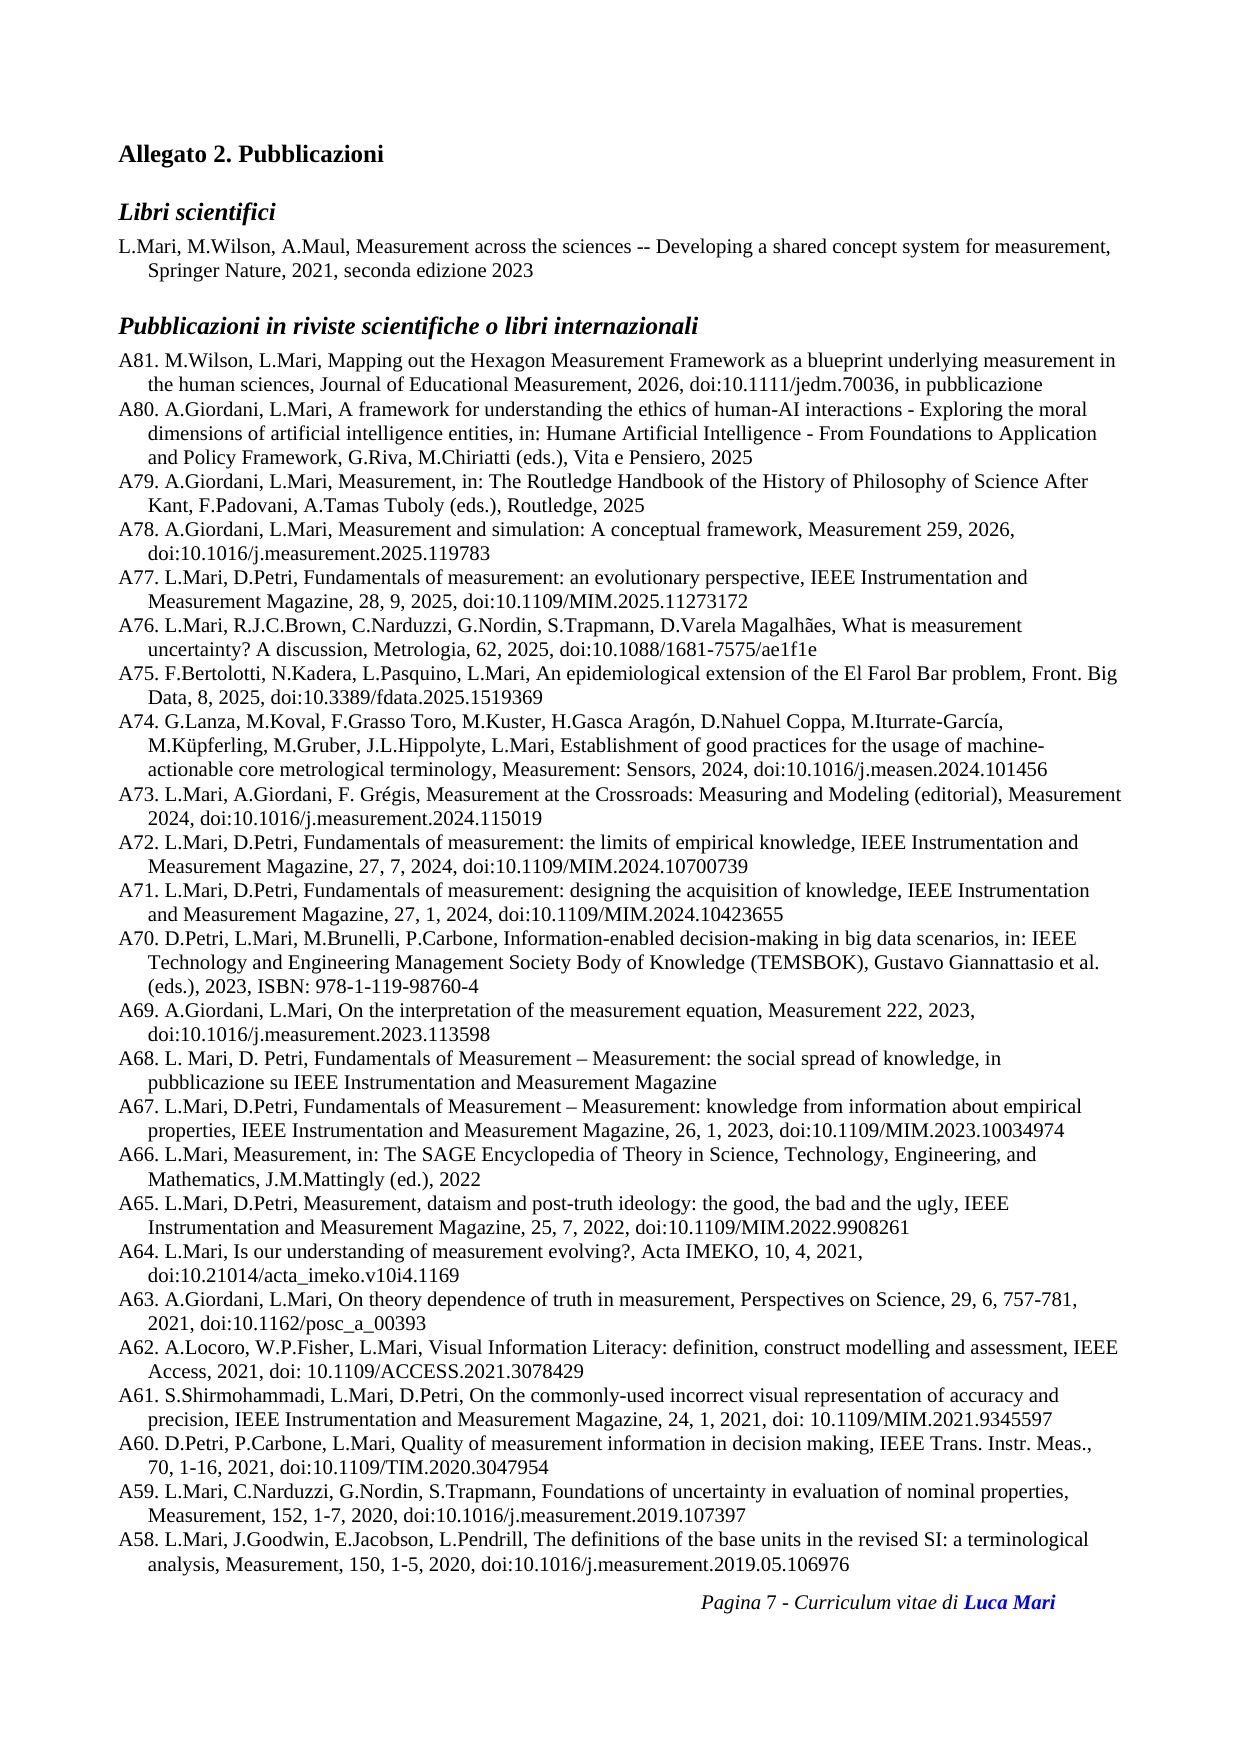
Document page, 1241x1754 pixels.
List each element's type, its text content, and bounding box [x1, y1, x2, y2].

text A59. L.Mari, C.Narduzzi, G.Nordin, S.Trapmann, Foundations of uncertainty in evaluation of nominal properties, Measurement, 152, 1-7, 2020, doi:10.1016/j.measurement.2019.107397 [118, 1479, 1122, 1527]
text A68. L. Mari, D. Petri, Fundamentals of Measurement – Measurement: the social spread of knowledge, in pubblicazione su IEEE Instrumentation and Measurement Magazine [118, 1046, 1122, 1094]
text A71. L.Mari, D.Petri, Fundamentals of measurement: designing the acquisition of knowledge, IEEE Instrumentation and Measurement Magazine, 27, 1, 2024, doi:10.1109/MIM.2024.10423655 [118, 878, 1122, 926]
subtitle Libri scientifici [118, 197, 1122, 226]
text A73. L.Mari, A.Giordani, F. Grégis, Measurement at the Crossroads: Measuring and Modeling (editorial), Measurement 2024, doi:10.1016/j.measurement.2024.115019 [118, 781, 1122, 829]
text A63. A.Giordani, L.Mari, On theory dependence of truth in measurement, Perspectives on Science, 29, 6, 757-781, 2021, doi:10.1162/posc_a_00393 [118, 1287, 1122, 1335]
text A70. D.Petri, L.Mari, M.Brunelli, P.Carbone, Information-enabled decision-making in big data scenarios, in: IEEE Technology and Engineering Management Society Body of Knowledge (TEMSBOK), Gustavo Giannattasio et al. (eds.), 2023, ISBN: 978-1-119-98760-4 [118, 926, 1122, 998]
text A78. A.Giordani, L.Mari, Measurement and simulation: A conceptual framework, Measurement 259, 2026, doi:10.1016/j.measurement.2025.119783 [118, 517, 1122, 565]
text A61. S.Shirmohammadi, L.Mari, D.Petri, On the commonly-used incorrect visual representation of accuracy and precision, IEEE Instrumentation and Measurement Magazine, 24, 1, 2021, doi: 10.1109/MIM.2021.9345597 [118, 1383, 1122, 1431]
text A65. L.Mari, D.Petri, Measurement, dataism and post-truth ideology: the good, the bad and the ugly, IEEE Instrumentation and Measurement Magazine, 25, 7, 2022, doi:10.1109/MIM.2022.9908261 [118, 1191, 1122, 1239]
text L.Mari, M.Wilson, A.Maul, Measurement across the sciences -- Developing a shared concept system for measurement, Springer Nature, 2021, seconda edizione 2023 [118, 234, 1122, 282]
text A60. D.Petri, P.Carbone, L.Mari, Quality of measurement information in decision making, IEEE Trans. Instr. Meas., 70, 1-16, 2021, doi:10.1109/TIM.2020.3047954 [118, 1431, 1122, 1479]
subtitle Allegato 2. Pubblicazioni [118, 139, 1122, 168]
text A72. L.Mari, D.Petri, Fundamentals of measurement: the limits of empirical knowledge, IEEE Instrumentation and Measurement Magazine, 27, 7, 2024, doi:10.1109/MIM.2024.10700739 [118, 829, 1122, 878]
subtitle Pubblicazioni in riviste scientifiche o libri internazionali [118, 311, 1122, 340]
text A81. M.Wilson, L.Mari, Mapping out the Hexagon Measurement Framework as a blueprint underlying measurement in the human sciences, Journal of Educational Measurement, 2026, doi:10.1111/jedm.70036, in pubblicazione [118, 348, 1122, 396]
text A64. L.Mari, Is our understanding of measurement evolving?, Acta IMEKO, 10, 4, 2021, doi:10.21014/acta_imeko.v10i4.1169 [118, 1239, 1122, 1287]
text A74. G.Lanza, M.Koval, F.Grasso Toro, M.Kuster, H.Gasca Aragón, D.Nahuel Coppa, M.Iturrate-García, M.Küpferling, M.Gruber, J.L.Hippolyte, L.Mari, Establishment of good practices for the usage of machine-actionable core metrological terminology, Measurement: Sensors, 2024, doi:10.1016/j.measen.2024.101456 [118, 709, 1122, 781]
text A67. L.Mari, D.Petri, Fundamentals of Measurement – Measurement: knowledge from information about empirical properties, IEEE Instrumentation and Measurement Magazine, 26, 1, 2023, doi:10.1109/MIM.2023.10034974 [118, 1094, 1122, 1142]
text A79. A.Giordani, L.Mari, Measurement, in: The Routledge Handbook of the History of Philosophy of Science After Kant, F.Padovani, A.Tamas Tuboly (eds.), Routledge, 2025 [118, 469, 1122, 517]
text A77. L.Mari, D.Petri, Fundamentals of measurement: an evolutionary perspective, IEEE Instrumentation and Measurement Magazine, 28, 9, 2025, doi:10.1109/MIM.2025.11273172 [118, 565, 1122, 613]
text A58. L.Mari, J.Goodwin, E.Jacobson, L.Pendrill, The definitions of the base units in the revised SI: a terminological analysis, Measurement, 150, 1-5, 2020, doi:10.1016/j.measurement.2019.05.106976 [118, 1527, 1122, 1576]
text A76. L.Mari, R.J.C.Brown, C.Narduzzi, G.Nordin, S.Trapmann, D.Varela Magalhães, What is measurement uncertainty? A discussion, Metrologia, 62, 2025, doi:10.1088/1681-7575/ae1f1e [118, 613, 1122, 661]
text A66. L.Mari, Measurement, in: The SAGE Encyclopedia of Theory in Science, Technology, Engineering, and Mathematics, J.M.Mattingly (ed.), 2022 [118, 1142, 1122, 1191]
text A75. F.Bertolotti, N.Kadera, L.Pasquino, L.Mari, An epidemiological extension of the El Farol Bar problem, Front. Big Data, 8, 2025, doi:10.3389/fdata.2025.1519369 [118, 661, 1122, 709]
text A62. A.Locoro, W.P.Fisher, L.Mari, Visual Information Literacy: definition, construct modelling and assessment, IEEE Access, 2021, doi: 10.1109/ACCESS.2021.3078429 [118, 1335, 1122, 1383]
text A69. A.Giordani, L.Mari, On the interpretation of the measurement equation, Measurement 222, 2023, doi:10.1016/j.measurement.2023.113598 [118, 998, 1122, 1046]
text A80. A.Giordani, L.Mari, A framework for understanding the ethics of human-AI interactions - Exploring the moral dimensions of artificial intelligence entities, in: Humane Artificial Intelligence - From Foundations to Application and Policy Framework, G.Riva, M.Chiriatti (eds.), Vita e Pensiero, 2025 [118, 396, 1122, 469]
